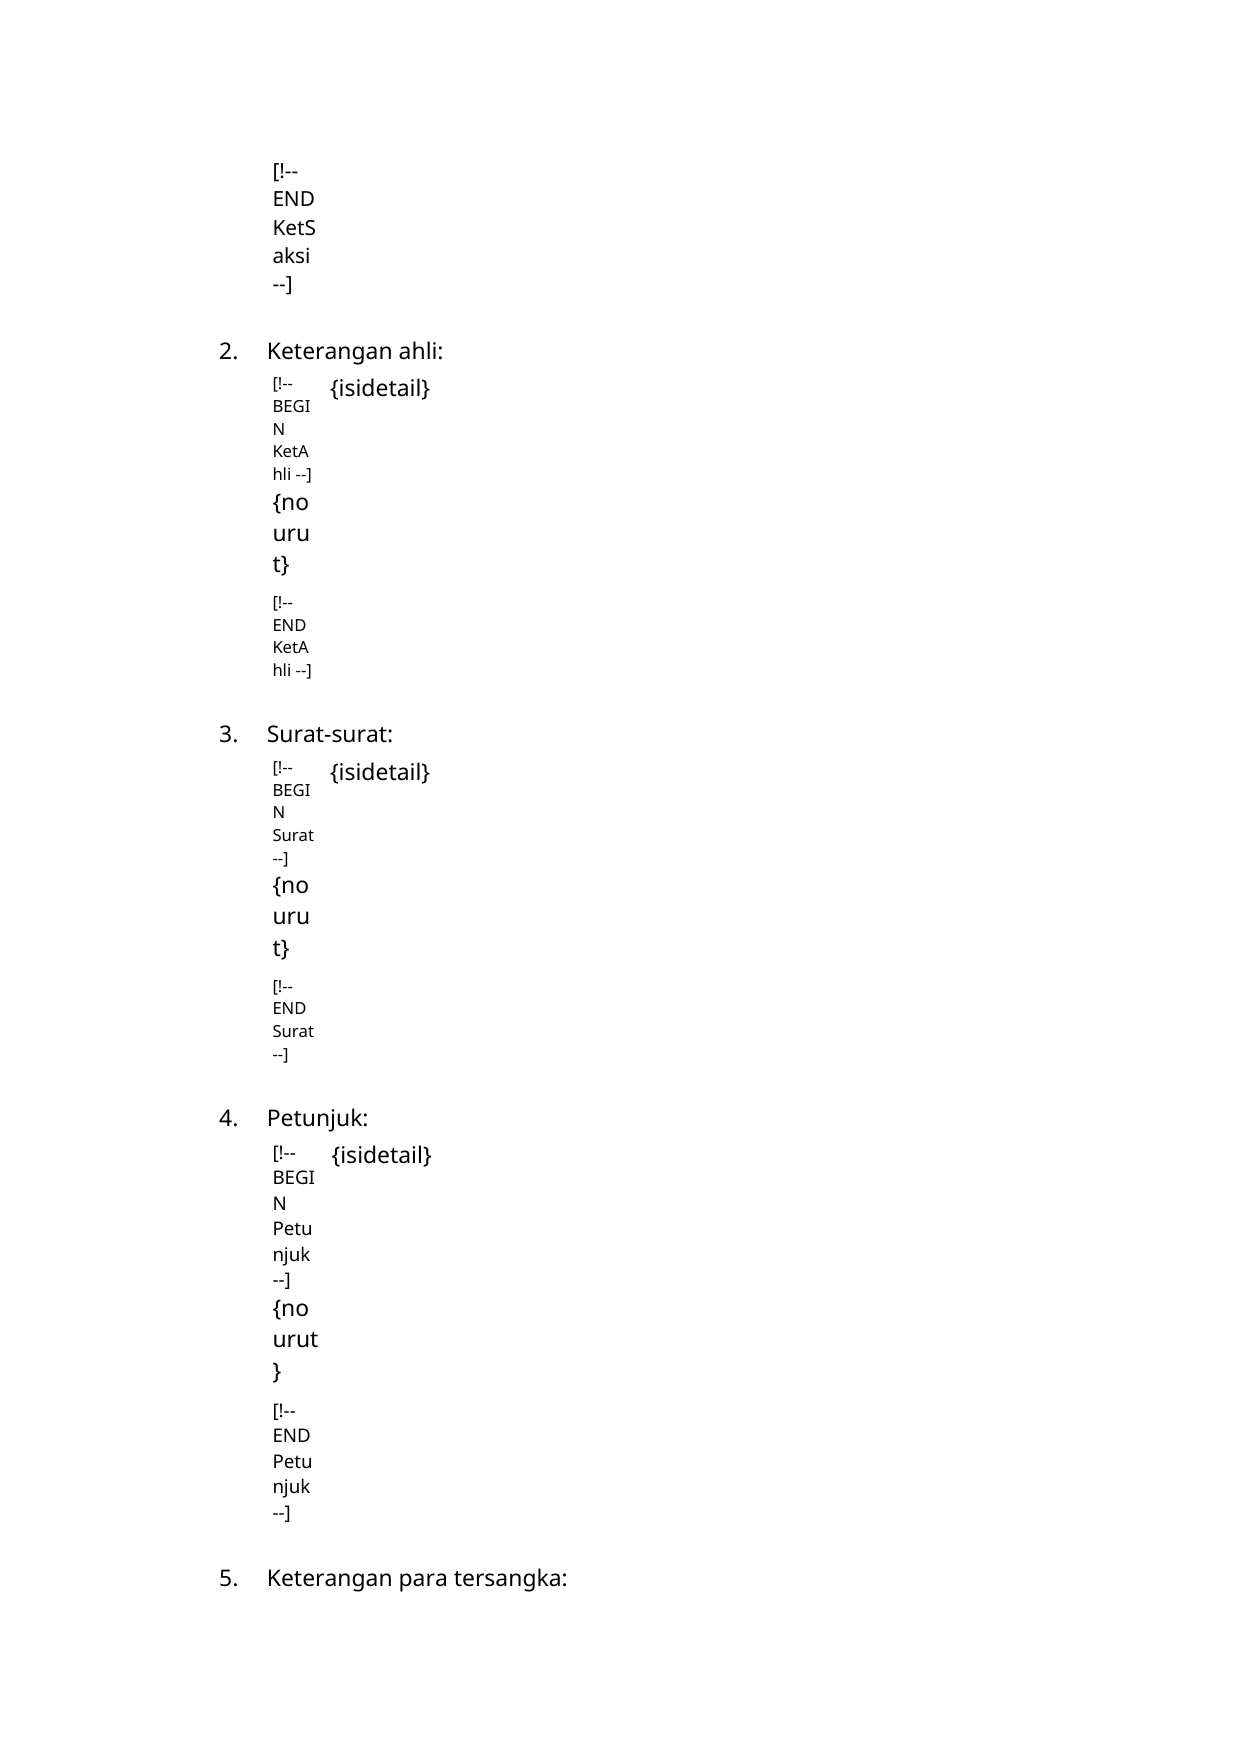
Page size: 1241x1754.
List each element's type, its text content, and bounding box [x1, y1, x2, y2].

table_header {isidetail} [326, 1133, 1074, 1392]
table_header {isidetail} [324, 750, 1074, 968]
table_cell Surat-surat: [255, 719, 1086, 750]
table_cell [326, 150, 1074, 304]
table_header [!-- BEGIN KetAhli --]{nourut} [267, 366, 324, 585]
table_header {isidetail} [324, 366, 1074, 585]
table_cell Keterangan ahli: [255, 335, 1086, 366]
table_cell [255, 1133, 1086, 1562]
table_cell [255, 750, 1086, 1102]
table_cell 2. [208, 335, 255, 718]
table_cell Keterangan para tersangka: [255, 1562, 1086, 1593]
table_cell [208, 150, 255, 335]
table_cell [!-- END KetSaksi --] [267, 150, 326, 304]
table_header [!-- BEGIN Petunjuk --]{nourut} [267, 1133, 326, 1392]
table_cell [326, 1392, 1074, 1531]
table_cell [255, 366, 1086, 718]
table_cell [!-- END Petunjuk --] [267, 1392, 326, 1531]
table_cell [324, 585, 1074, 687]
table_cell [324, 969, 1074, 1071]
table_cell [!-- END Surat --] [267, 969, 324, 1071]
table_cell [255, 150, 1086, 335]
table_header [!-- BEGIN Surat --]{nourut} [267, 750, 324, 968]
table_cell 5. [208, 1562, 255, 1593]
table_cell [!-- END KetAhli --] [267, 585, 324, 687]
table_cell 3. [208, 719, 255, 1102]
table_cell Petunjuk: [255, 1102, 1086, 1133]
table_cell 4. [208, 1102, 255, 1562]
table_cell [150, 150, 208, 1593]
